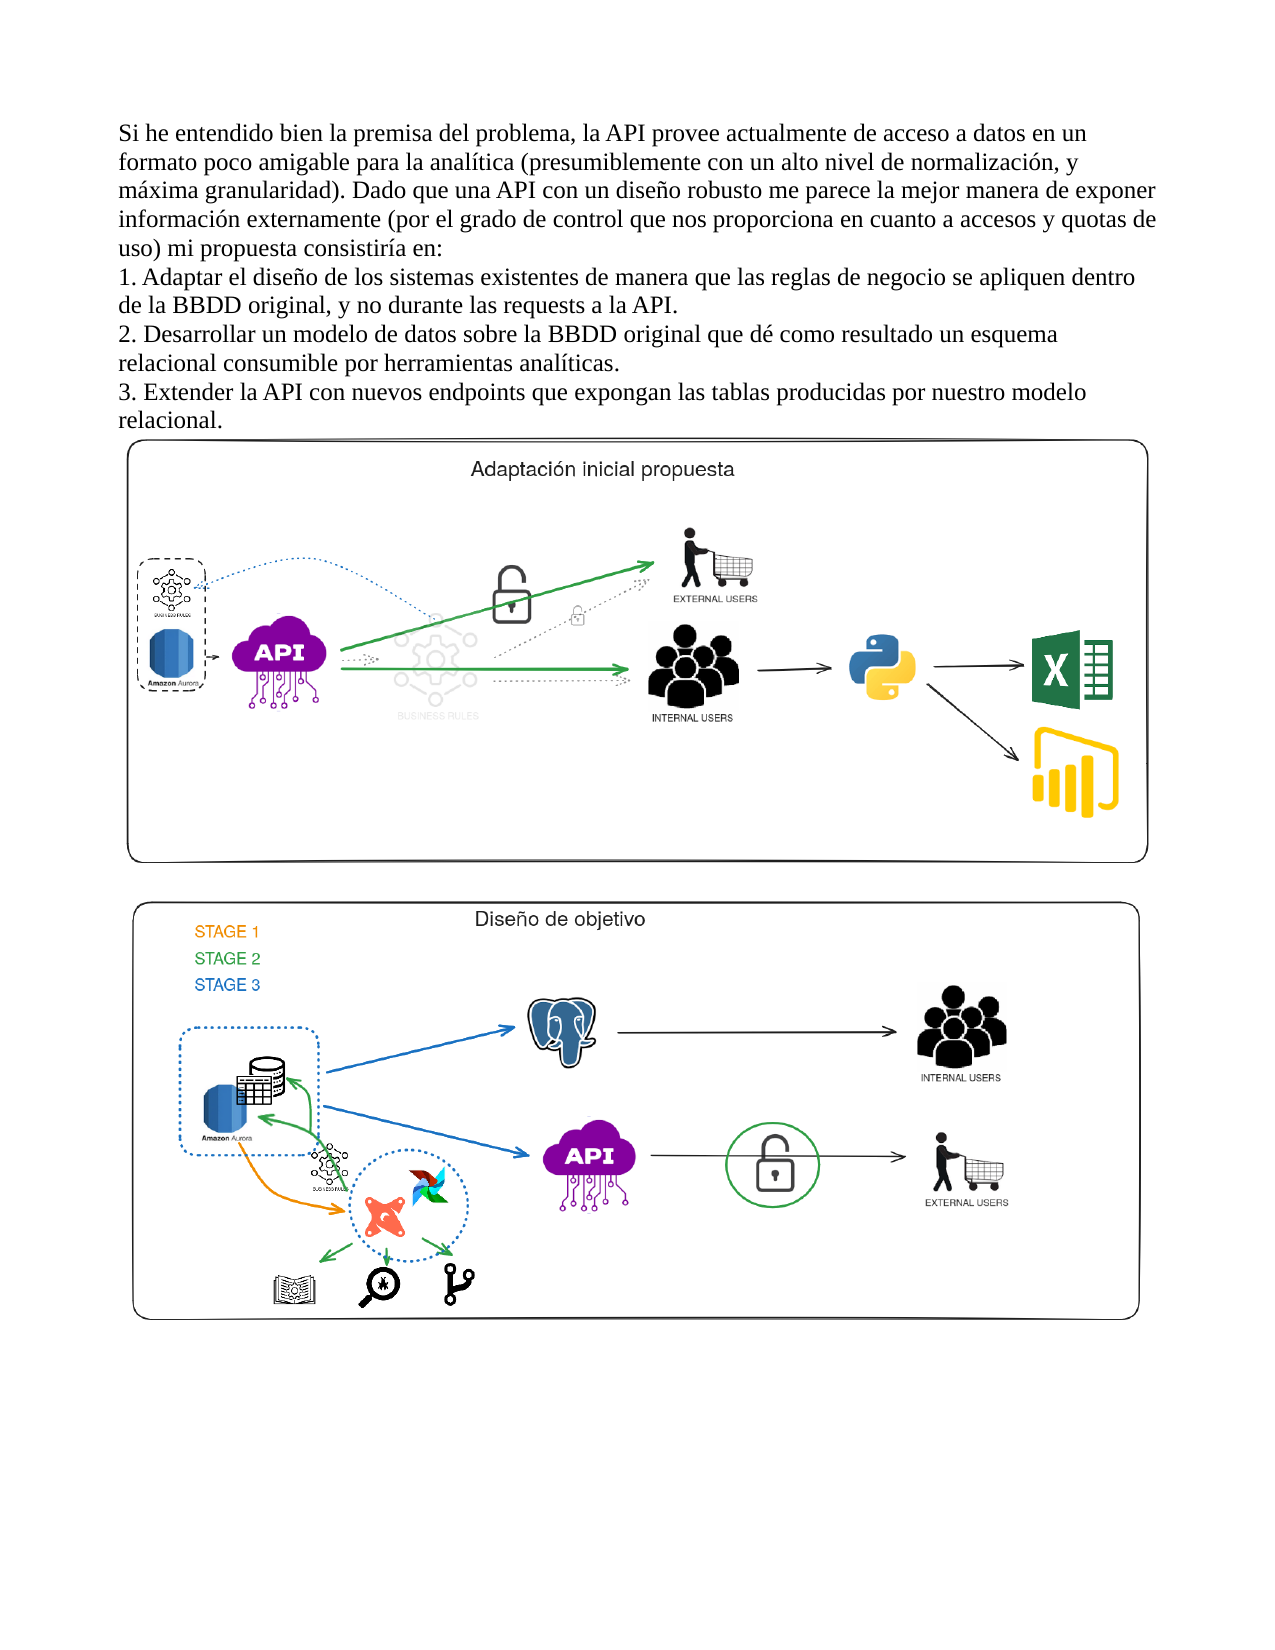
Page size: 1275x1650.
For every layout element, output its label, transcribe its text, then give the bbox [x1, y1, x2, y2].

picture [118, 896, 1157, 1333]
picture [118, 434, 1157, 868]
text 1. Adaptar el diseño de los sistemas existentes de manera que las reglas de negocio se apliquen dentro de la BBDD original, y no durante las requests a la API. [118, 262, 1157, 319]
text 2. Desarrollar un modelo de datos sobre la BBDD original que dé como resultado un esquema relacional consumible por herramientas analíticas. [118, 319, 1157, 377]
text Si he entendido bien la premisa del problema, la API provee actualmente de acceso a datos en un formato poco amigable para la analítica (presumiblemente con un alto nivel de normalización, y máxima granularidad). Dado que una API con un diseño robusto me parece la mejor manera de exponer información externamente (por el grado de control que nos proporciona en cuanto a accesos y quotas de uso) mi propuesta consistiría en: [118, 118, 1157, 262]
text 3. Extender la API con nuevos endpoints que expongan las tablas producidas por nuestro modelo relacional. [118, 377, 1157, 434]
